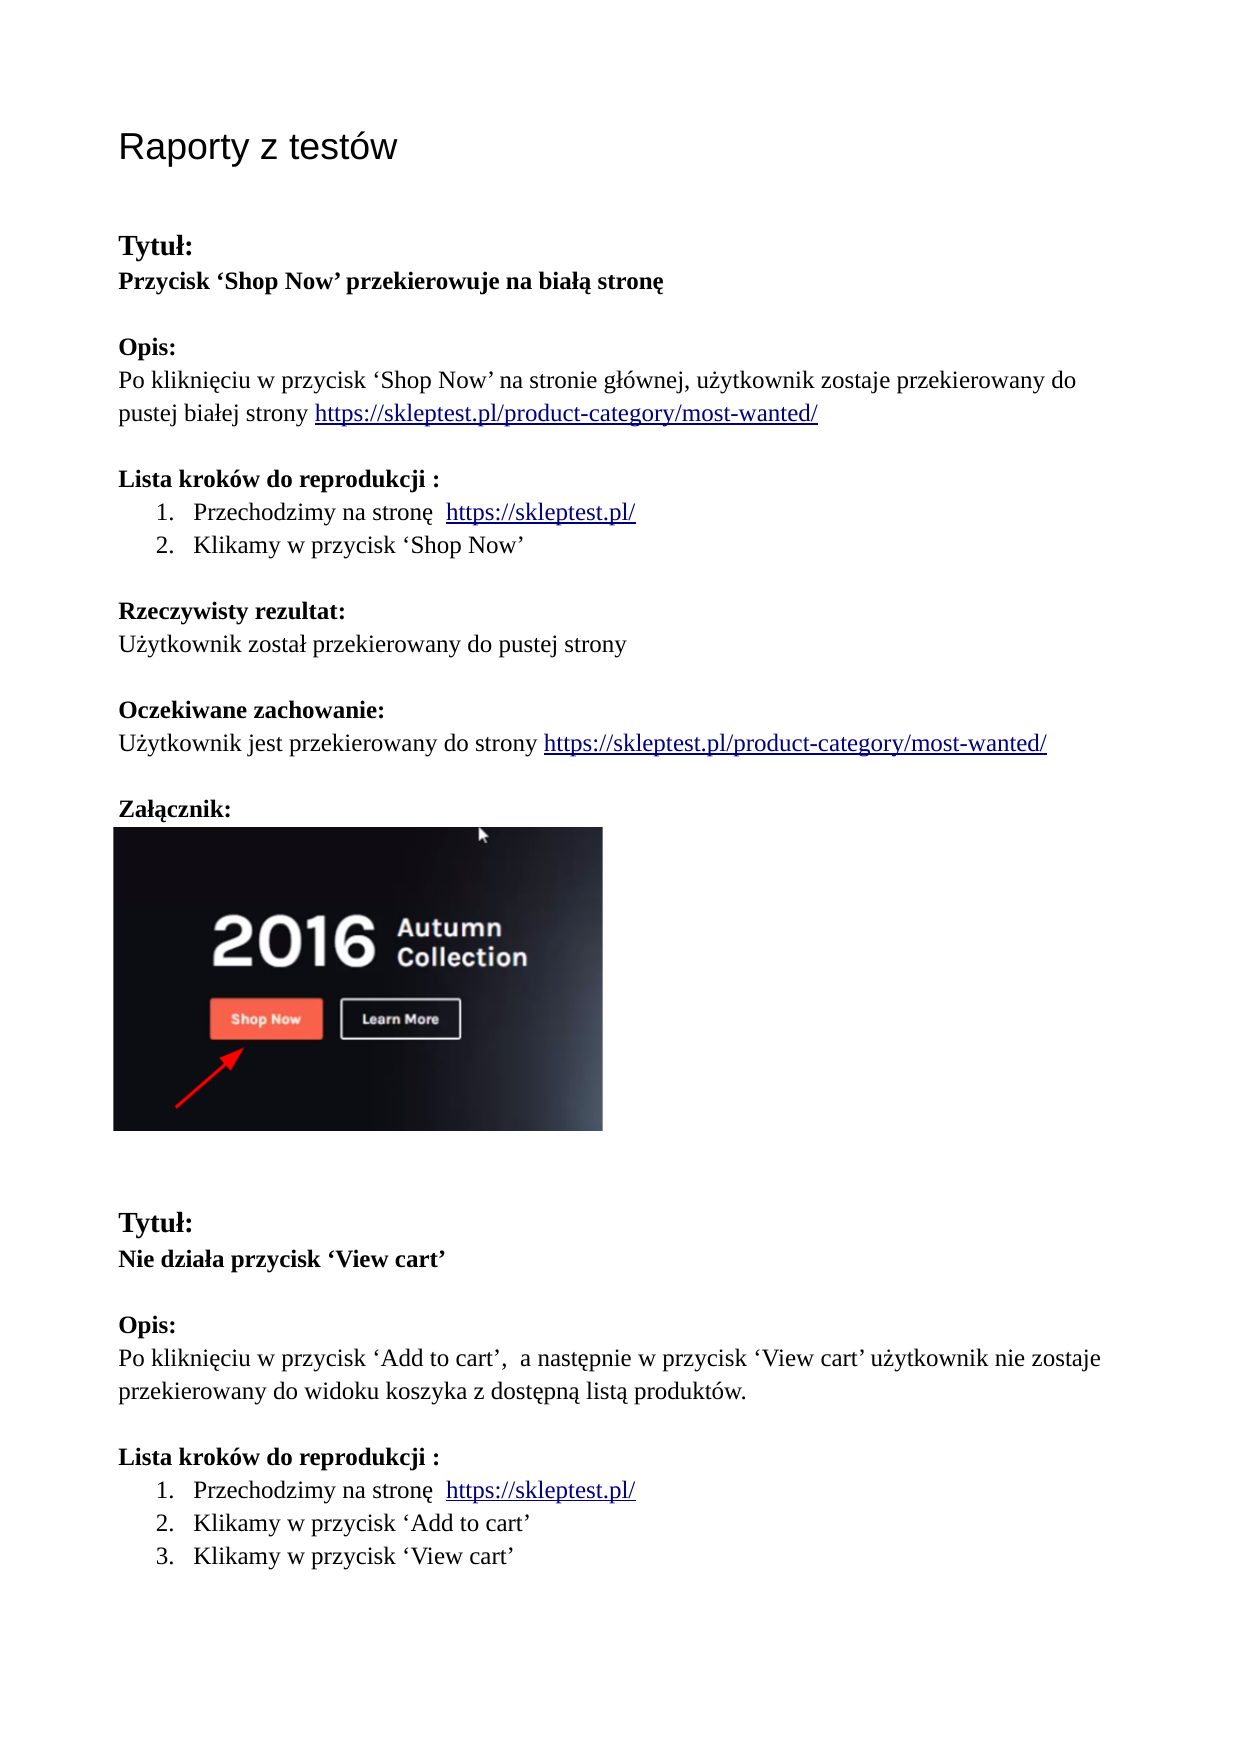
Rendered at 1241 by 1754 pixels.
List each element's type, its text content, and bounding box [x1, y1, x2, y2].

text Nie działa przycisk ‘View cart’ [118, 1244, 1122, 1273]
text Załącznik: [118, 794, 1122, 823]
list Klikamy w przycisk ‘Add to cart’ [156, 1508, 1122, 1537]
list Przechodzimy na stronę https://skleptest.pl/ [156, 497, 1122, 526]
text Tytuł: [118, 1205, 1122, 1239]
text Rzeczywisty rezultat: [118, 596, 1122, 625]
text Po kliknięciu w przycisk ‘Add to cart’, a następnie w przycisk ‘View cart’ użytkownik nie zostaje przekierowany do widoku koszyka z dostępną listą produktów. [118, 1343, 1122, 1405]
picture [113, 827, 603, 1131]
text Po kliknięciu w przycisk ‘Shop Now’ na stronie głównej, użytkownik zostaje przekierowany do pustej białej strony https://skleptest.pl/product-category/most-wanted/ [118, 365, 1122, 427]
text Oczekiwane zachowanie: [118, 695, 1122, 724]
list Klikamy w przycisk ‘View cart’ [156, 1541, 1122, 1570]
text Użytkownik został przekierowany do pustej strony [118, 629, 1122, 658]
text Przycisk ‘Shop Now’ przekierowuje na białą stronę [118, 266, 1122, 295]
text Tytuł: [118, 228, 1122, 261]
text Opis: [118, 332, 1122, 361]
text Lista kroków do reprodukcji : [118, 1442, 1122, 1471]
text Lista kroków do reprodukcji : [118, 464, 1122, 493]
text Opis: [118, 1310, 1122, 1339]
subtitle Raporty z testów [118, 124, 1122, 167]
list Przechodzimy na stronę https://skleptest.pl/ [156, 1475, 1122, 1504]
list Klikamy w przycisk ‘Shop Now’ [156, 530, 1122, 559]
text Użytkownik jest przekierowany do strony https://skleptest.pl/product-category/most-wanted/ [118, 728, 1122, 757]
